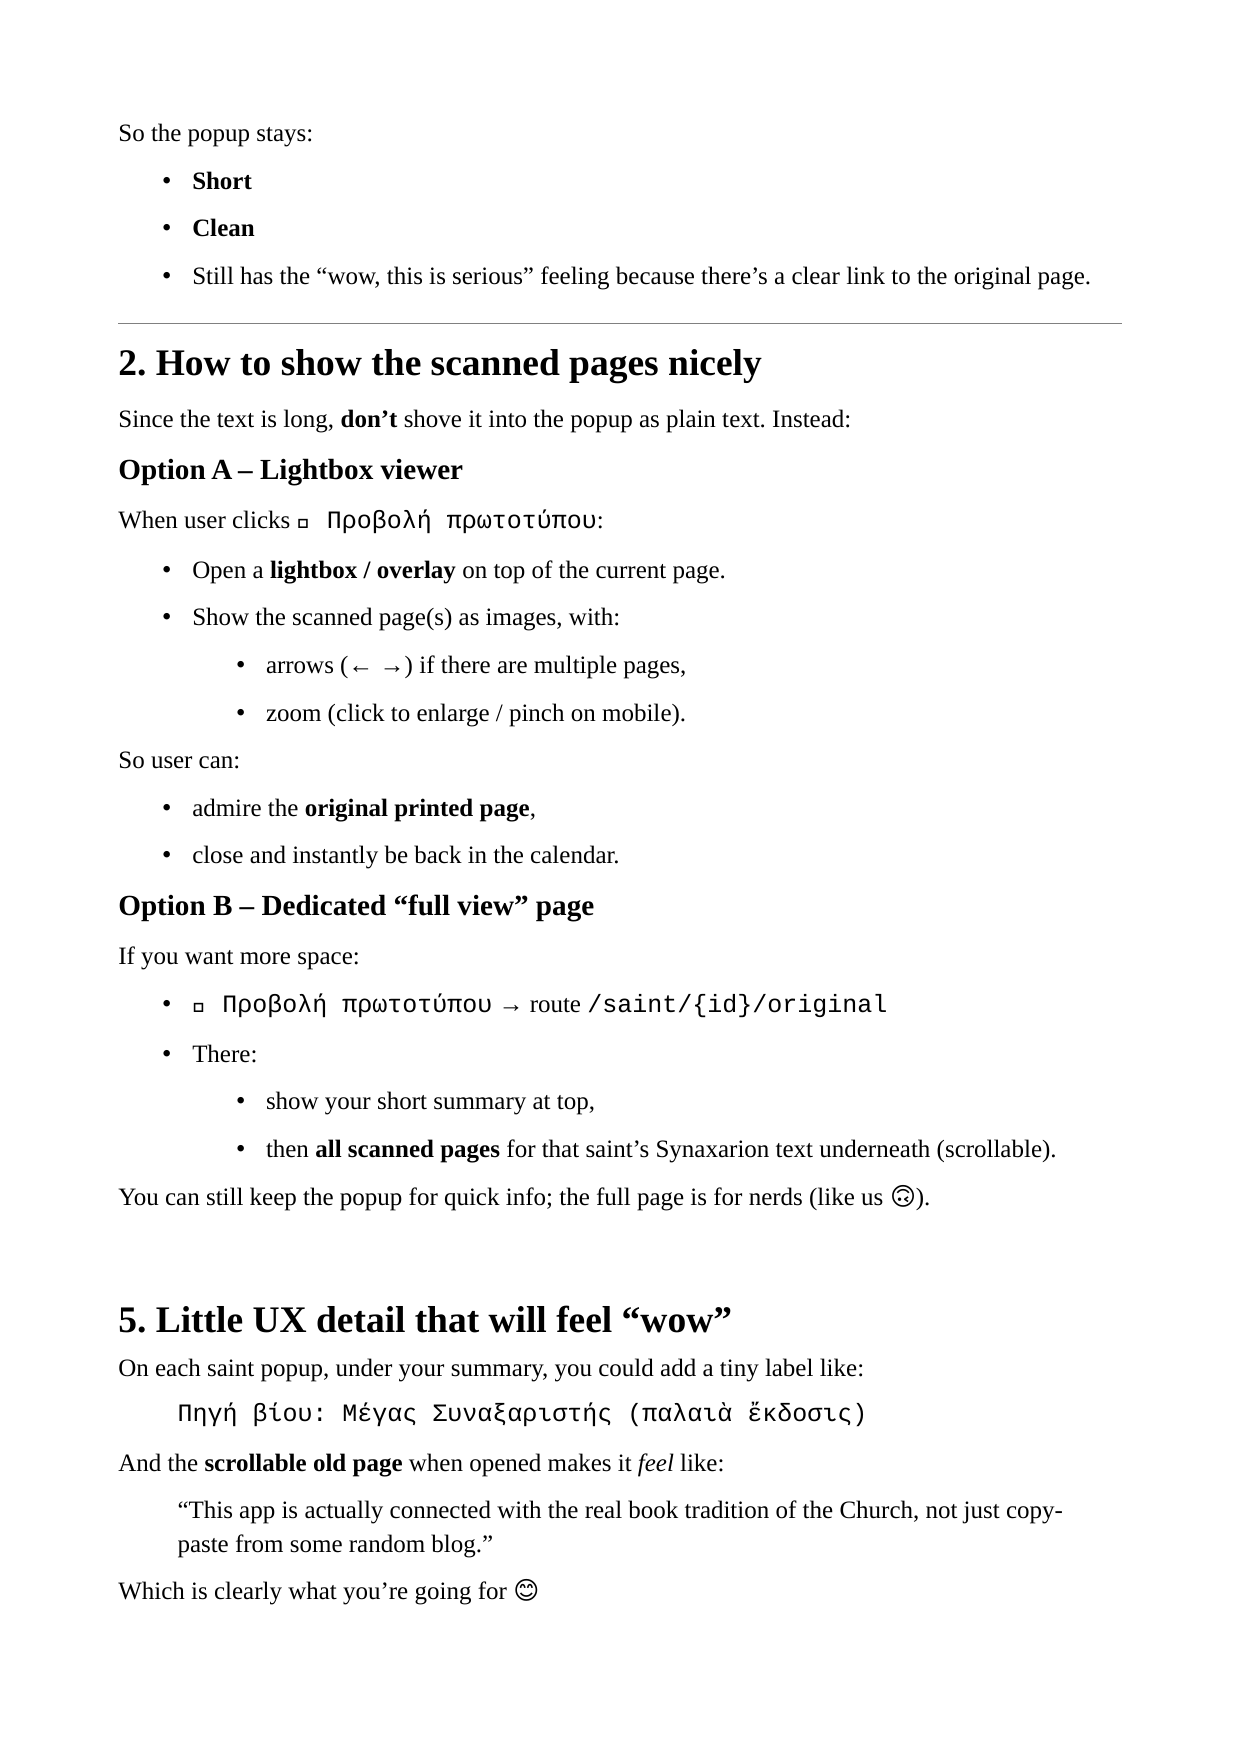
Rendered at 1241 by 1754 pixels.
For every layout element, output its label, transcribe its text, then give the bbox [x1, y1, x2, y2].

list show your short summary at top, [236, 1086, 1122, 1115]
text You can still keep the popup for quick info; the full page is for nerds (like us 🙃). [118, 1182, 1122, 1210]
list Short [162, 166, 1122, 194]
subtitle 2. How to show the scanned pages nicely [118, 340, 1122, 383]
subtitle Option A – Lightbox viewer [118, 452, 1122, 485]
list zoom (click to enlarge / pinch on mobile). [236, 698, 1122, 726]
text On each saint popup, under your summary, you could add a tiny label like: [118, 1353, 1122, 1382]
text So user can: [118, 745, 1122, 774]
subtitle Option B – Dedicated “full view” page [118, 888, 1122, 922]
text Since the text is long, don’t shove it into the popup as plain text. Instead: [118, 404, 1122, 433]
list Open a lightbox / overlay on top of the current page. [162, 555, 1122, 584]
list then all scanned pages for that saint’s Synaxarion text underneath (scrollable). [236, 1134, 1122, 1163]
subtitle 5. Little UX detail that will feel “wow” [118, 1298, 1122, 1341]
text Which is clearly what you’re going for 😊 [118, 1576, 1122, 1605]
list close and instantly be back in the calendar. [162, 841, 1122, 869]
list Still has the “wow, this is serious” feeling because there’s a clear link to the original page. [162, 261, 1122, 290]
text “This app is actually connected with the real book tradition of the Church, not just copy-paste from some random blog.” [177, 1496, 1063, 1557]
list arrows (← →) if there are multiple pages, [236, 650, 1122, 679]
text If you want more space: [118, 941, 1122, 970]
list Show the scanned page(s) as images, with: [162, 602, 1122, 631]
list There: [162, 1039, 1122, 1068]
text And the scrollable old page when opened makes it feel like: [118, 1448, 1122, 1477]
text So the popup stays: [118, 118, 1122, 147]
list Clean [162, 213, 1122, 242]
list 📜 Προβολή πρωτοτύπου → route /saint/{id}/original [162, 989, 1122, 1020]
text Πηγή βίου: Μέγας Συναξαριστής (παλαιὰ ἔκδοσις) [177, 1401, 1063, 1429]
text When user clicks 📜 Προβολή πρωτοτύπου: [118, 505, 1122, 536]
list admire the original printed page, [162, 793, 1122, 822]
